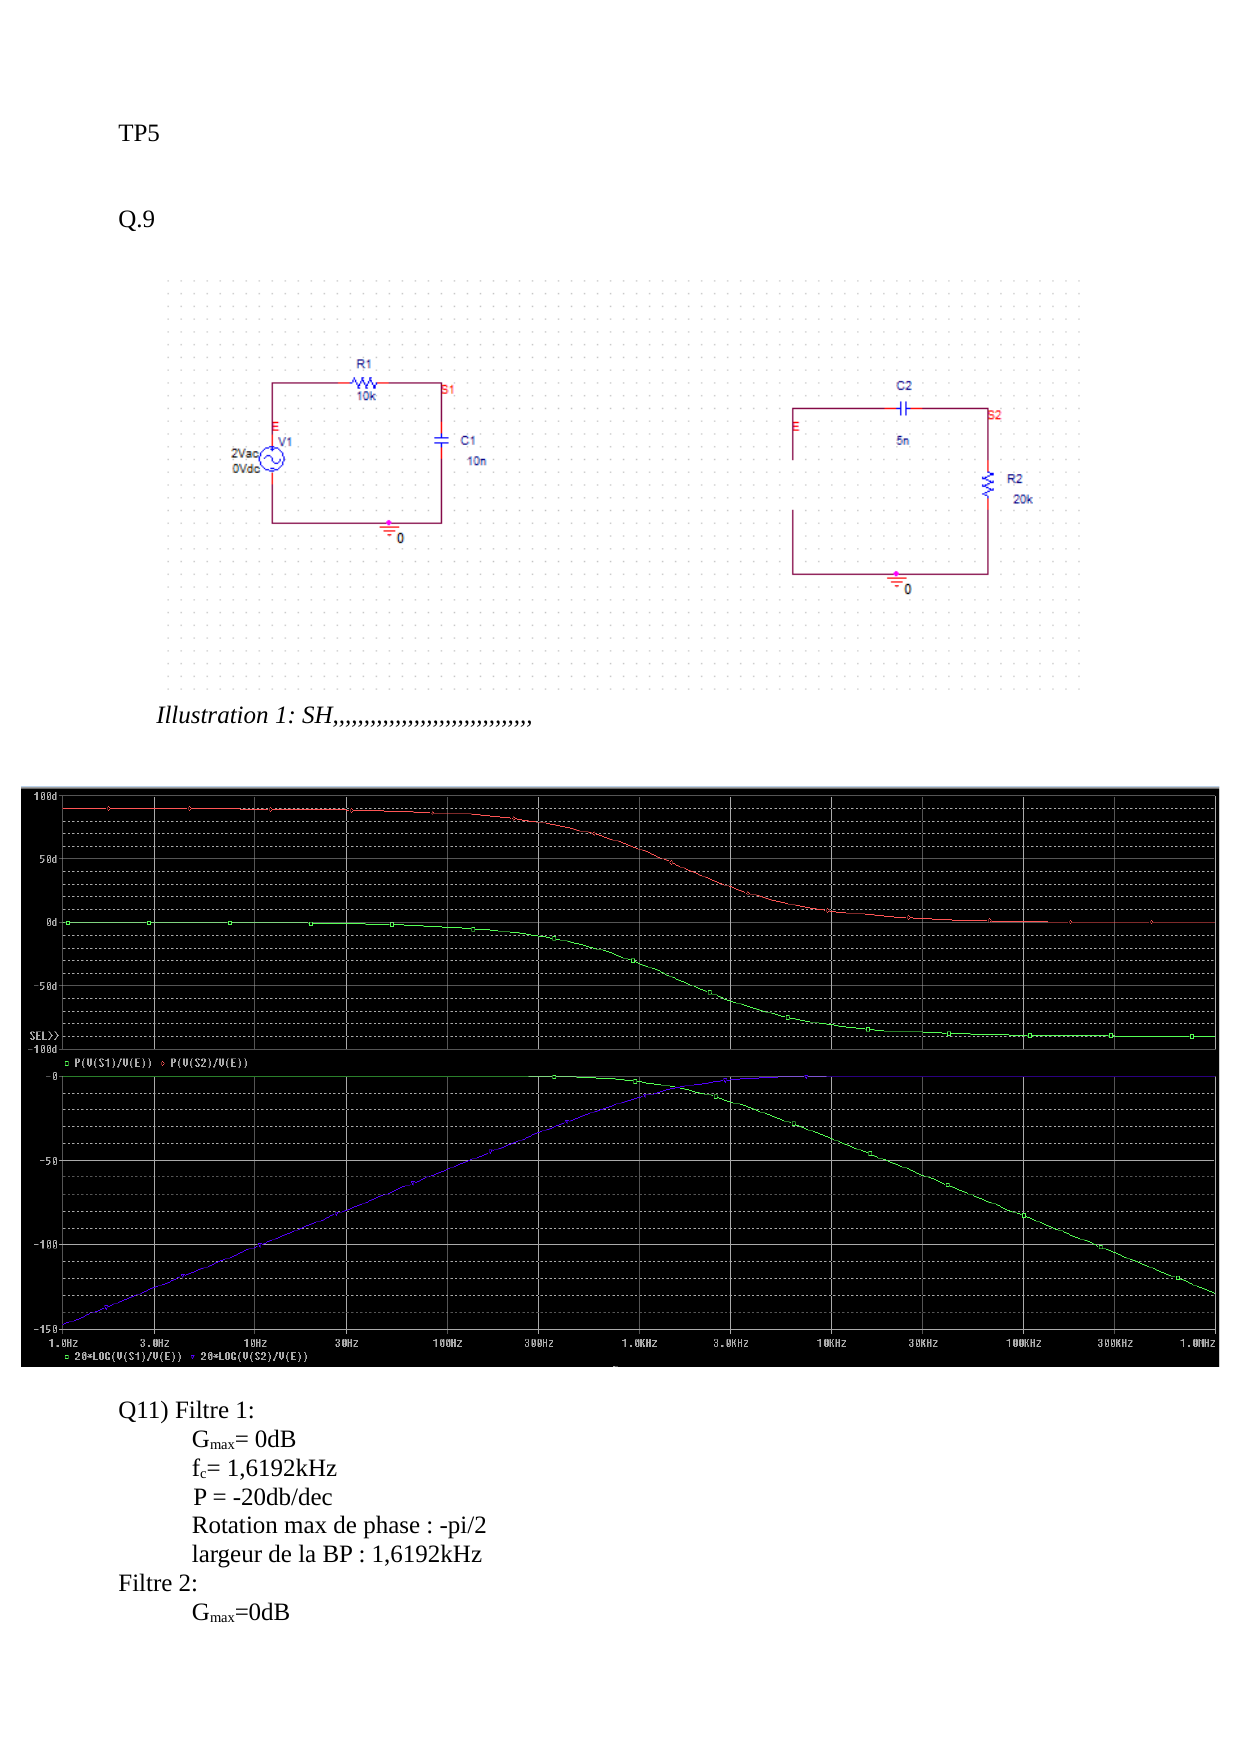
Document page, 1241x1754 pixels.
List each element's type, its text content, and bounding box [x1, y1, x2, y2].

text TP5 [118, 118, 1122, 147]
text Q11) Filtre 1: [118, 1395, 1122, 1424]
picture [21, 786, 1220, 1367]
text largeur de la BP : 1,6192kHz [118, 1539, 1122, 1568]
text fc= 1,6192kHz [118, 1453, 1122, 1482]
text Rotation max de phase : -pi/2 [118, 1510, 1122, 1539]
picture [156, 274, 1085, 695]
text Illustration 1: SH,,,,,,,,,,,,,,,,,,,,,,,,,,,,,,,, [156, 695, 1084, 729]
text Gmax= 0dB [118, 1424, 1122, 1453]
text P = -20db/dec [118, 1482, 1122, 1510]
text Gmax=0dB [118, 1597, 1122, 1625]
text Filtre 2: [118, 1568, 1122, 1597]
text Q.9 [118, 204, 1122, 233]
